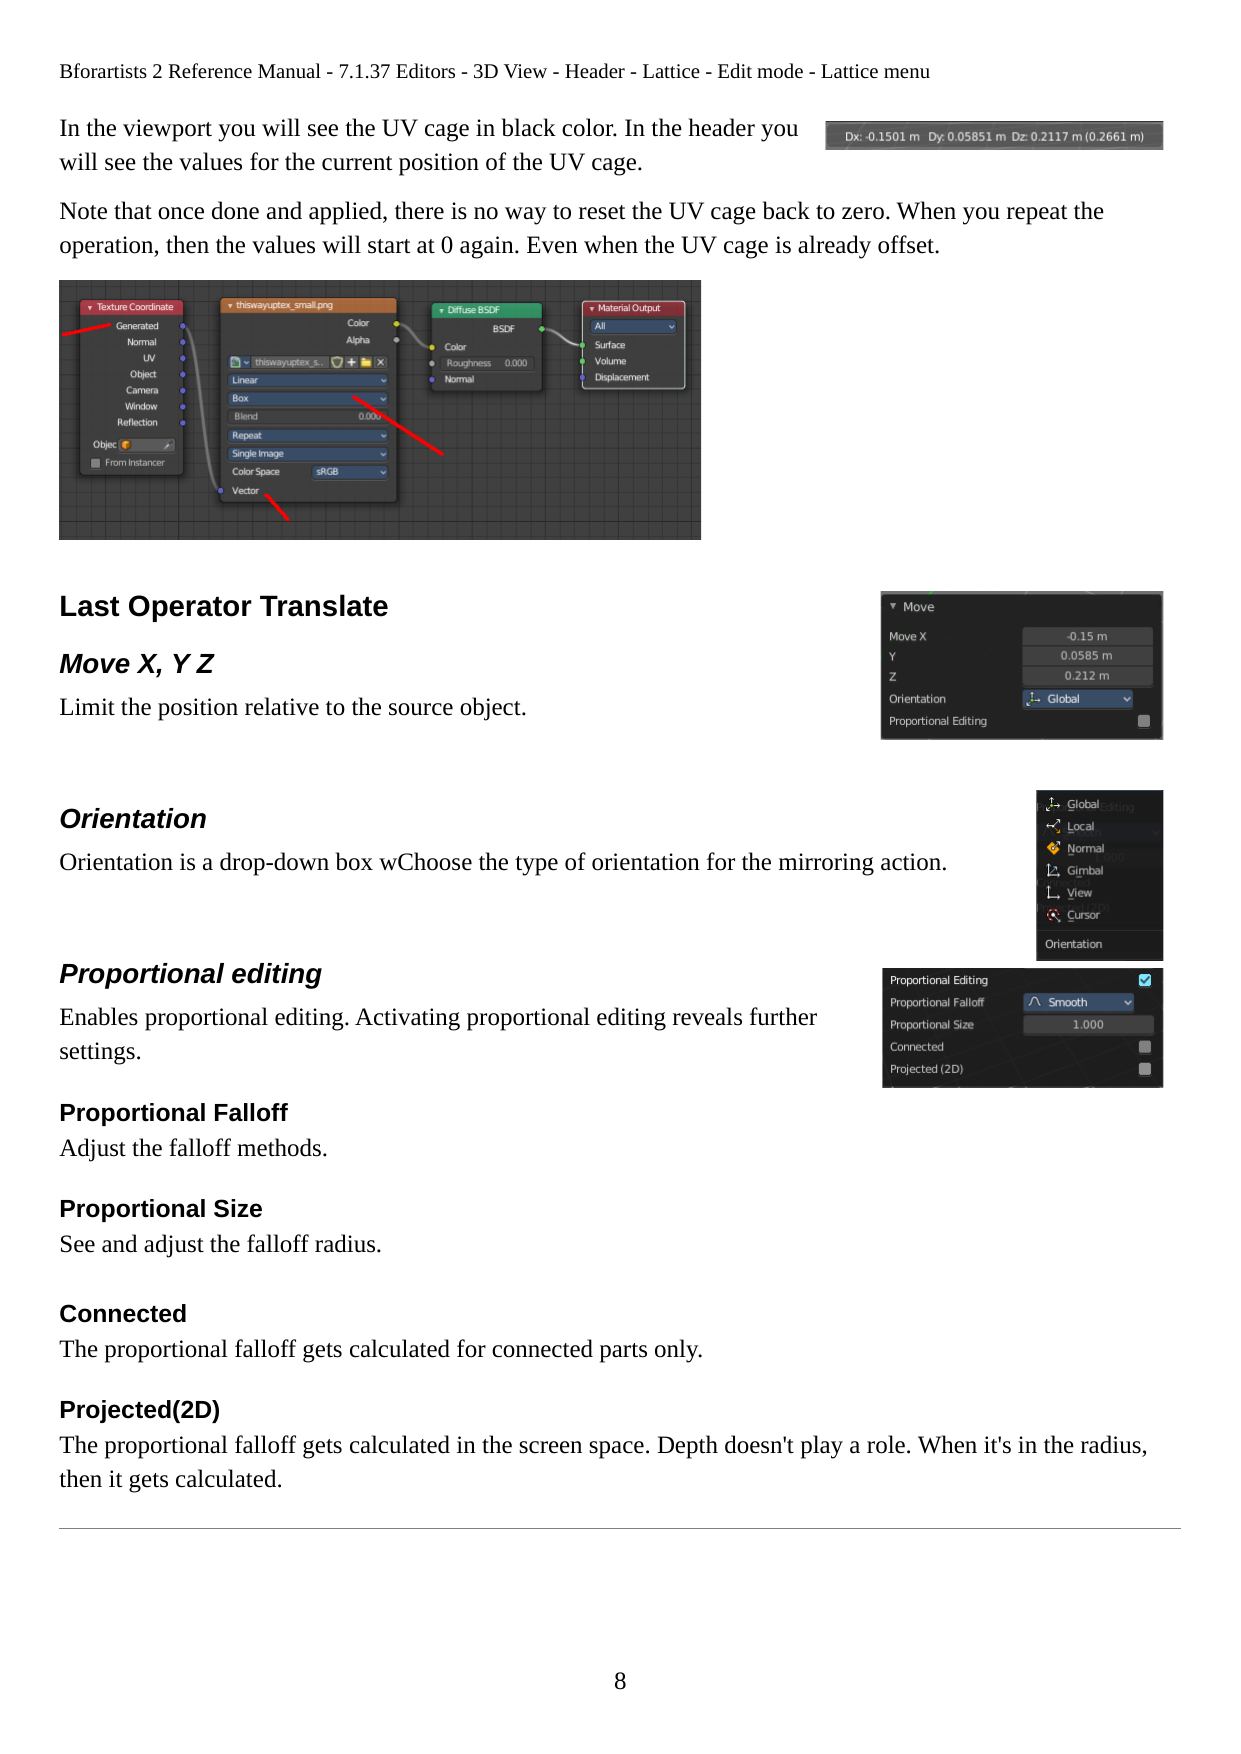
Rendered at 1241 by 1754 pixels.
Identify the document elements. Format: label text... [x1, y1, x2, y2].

picture [880, 591, 1164, 740]
subtitle [1164, 647, 1181, 679]
text See and adjust the falloff radius. [59, 1229, 1181, 1258]
text Limit the position relative to the source object. [59, 692, 880, 721]
subtitle Proportional editing [59, 957, 1181, 989]
text The proportional falloff gets calculated in the screen space. Depth doesn't play a role. When it's in the radius, then it gets calculated. [59, 1430, 1181, 1493]
subtitle Connected [59, 1299, 1181, 1327]
subtitle Projected(2D) [59, 1395, 1181, 1424]
picture [882, 968, 1164, 1088]
subtitle Last Operator Translate [59, 589, 1181, 622]
text Note that once done and applied, there is no way to reset the UV cage back to zero. When you repeat the operation, then the values will start at 0 again. Even when the UV cage is already offset. [59, 196, 1181, 259]
text The proportional falloff gets calculated for connected parts only. [59, 1334, 1181, 1362]
text Enables proportional editing. Activating proportional editing reveals further settings. [59, 1002, 882, 1065]
subtitle Proportional Falloff [59, 1098, 1181, 1126]
subtitle [1164, 802, 1181, 834]
picture [825, 121, 1164, 150]
subtitle Orientation [59, 802, 1036, 834]
picture [1036, 790, 1164, 961]
text Adjust the falloff methods. [59, 1133, 1181, 1161]
text Orientation is a drop-down box wChoose the type of orientation for the mirroring action. [59, 847, 1036, 876]
subtitle Proportional Size [59, 1194, 1181, 1223]
text In the viewport you will see the UV cage in black color. In the header you will see the values for the current position of the UV cage. [59, 113, 1181, 176]
subtitle Move X, Y Z [59, 647, 880, 679]
picture [59, 280, 702, 540]
